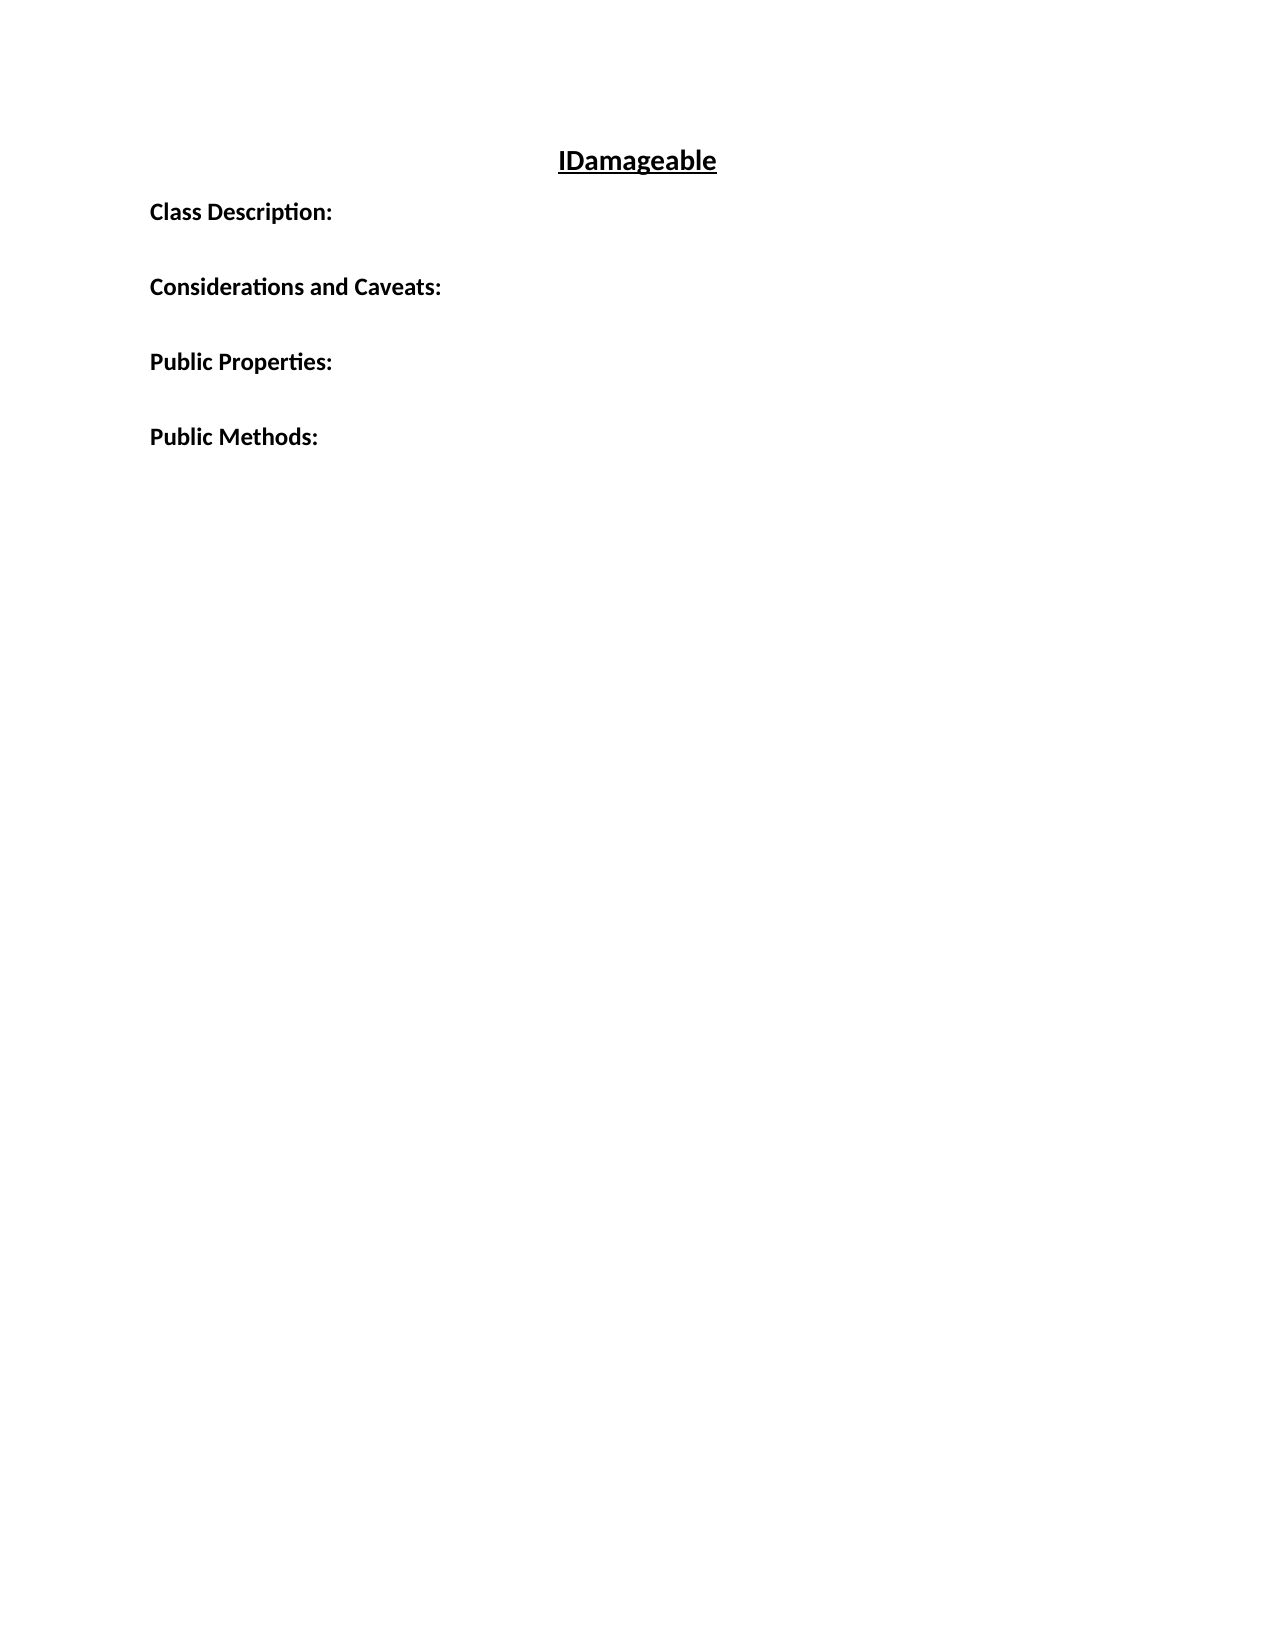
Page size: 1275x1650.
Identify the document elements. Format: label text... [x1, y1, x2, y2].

text Public Methods: [150, 425, 1125, 450]
text Considerations and Caveats: [150, 275, 1125, 300]
text IDamageable [150, 150, 1125, 175]
text Public Properties: [150, 350, 1125, 375]
text Class Description: [150, 200, 1125, 225]
